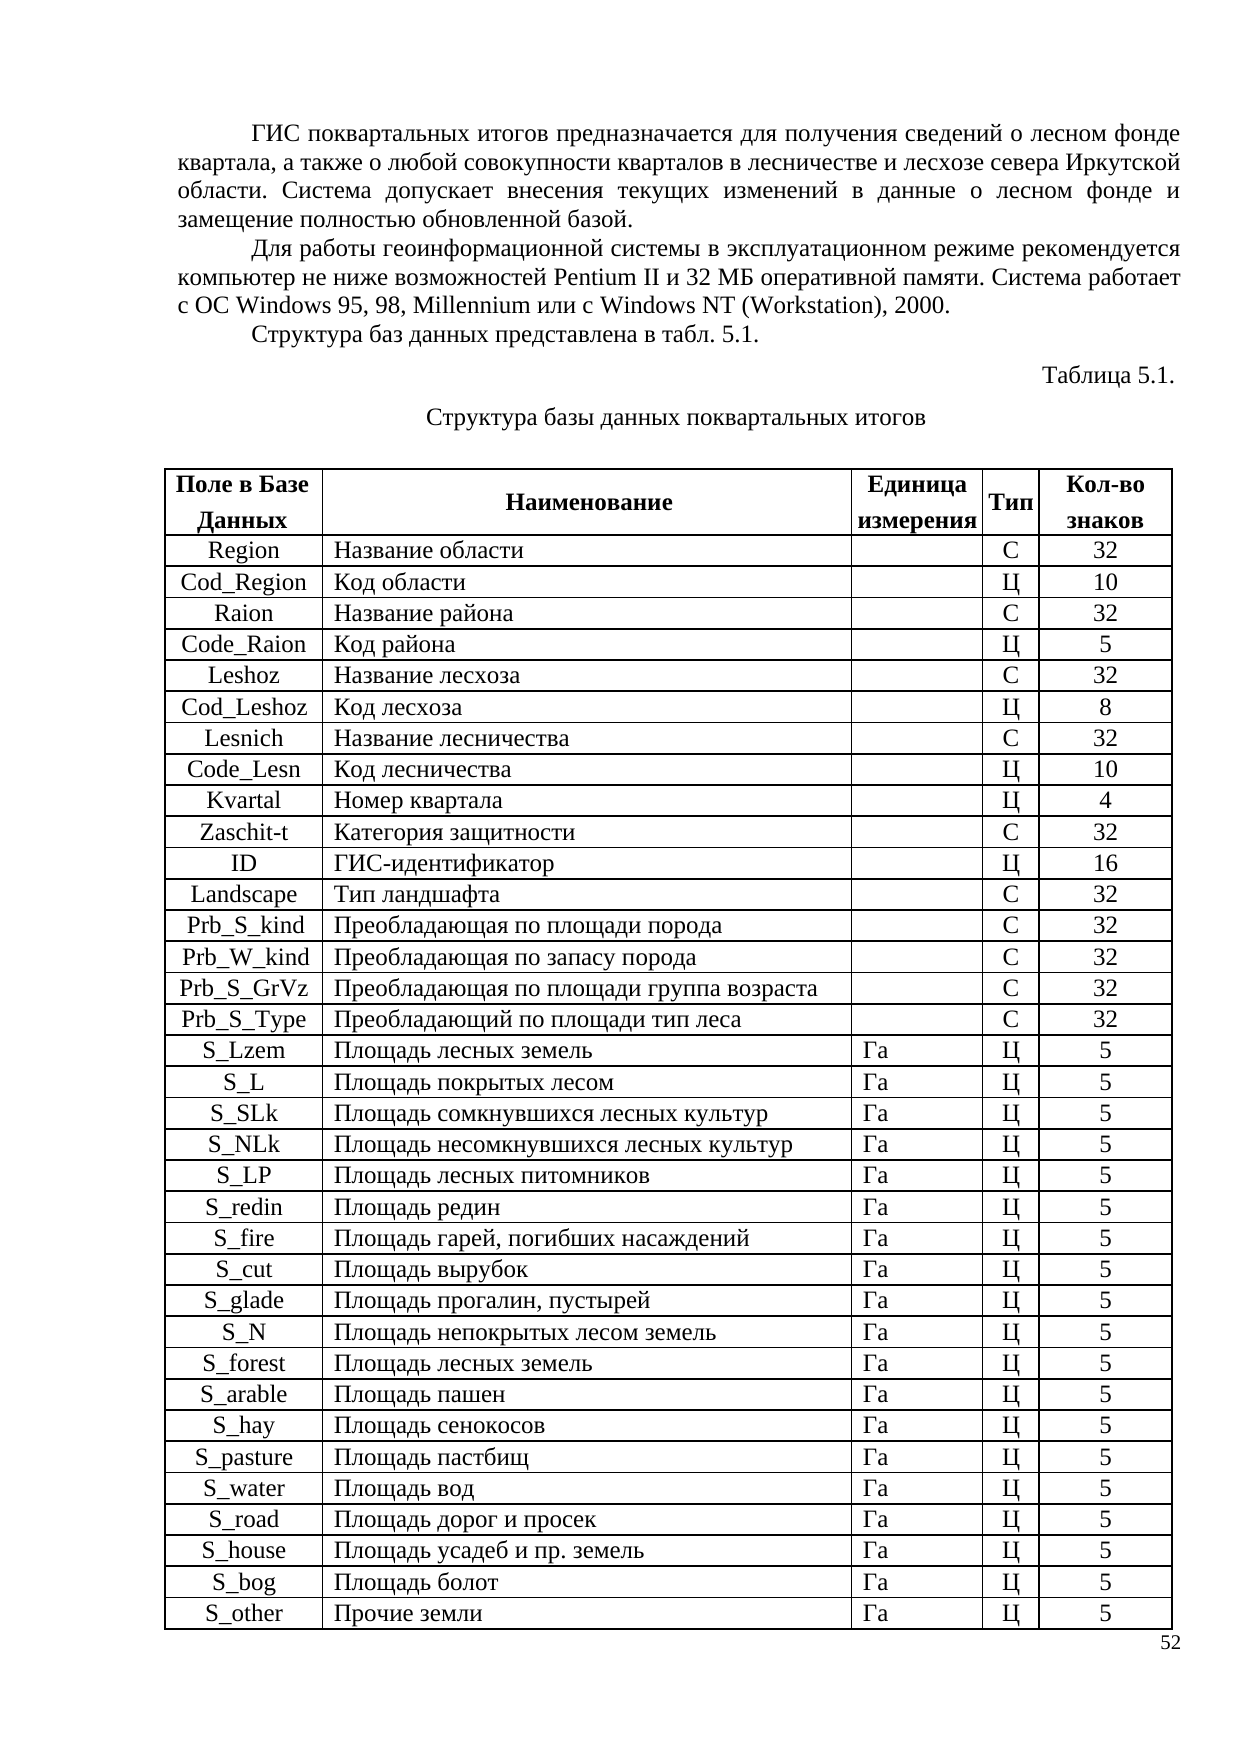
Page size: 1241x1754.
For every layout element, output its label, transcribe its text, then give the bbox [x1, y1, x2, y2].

table_cell S_LP [166, 1161, 322, 1190]
table_cell Га [852, 1567, 982, 1597]
table_cell Ц [983, 1192, 1038, 1222]
table_cell 5 [1040, 1317, 1171, 1347]
table_cell Площадь болот [323, 1567, 851, 1597]
subtitle Структура базы данных поквартальных итогов [177, 402, 1181, 431]
table_cell Ц [983, 1442, 1038, 1472]
table_cell 32 [1040, 942, 1171, 972]
table_cell S_arable [166, 1380, 322, 1409]
table_cell [852, 848, 982, 878]
table_cell Преобладающий по площади тип леса [323, 1005, 851, 1034]
table_cell Ц [983, 1036, 1038, 1065]
table_cell [852, 723, 982, 753]
table_cell Код лесничества [323, 755, 851, 784]
table_cell Га [852, 1161, 982, 1190]
table_cell S_forest [166, 1348, 322, 1378]
table_cell Преобладающая по площади группа возраста [323, 973, 851, 1003]
table_cell 5 [1040, 1098, 1171, 1128]
table_cell Площадь прогалин, пустырей [323, 1286, 851, 1315]
table_cell С [983, 661, 1038, 690]
table_cell [852, 536, 982, 565]
table_cell 5 [1040, 1286, 1171, 1315]
table_cell Площадь лесных питомников [323, 1161, 851, 1190]
table_cell С [983, 536, 1038, 565]
table_cell Категория защитности [323, 817, 851, 847]
table_cell Kvartal [166, 786, 322, 815]
table_cell S_L [166, 1067, 322, 1097]
table_cell Landscape [166, 880, 322, 909]
table_cell 4 [1040, 786, 1171, 815]
table_cell S_glade [166, 1286, 322, 1315]
table_cell 5 [1040, 630, 1171, 659]
table_cell Код лесхоза [323, 692, 851, 722]
table_cell [852, 786, 982, 815]
table_cell Ц [983, 1130, 1038, 1159]
table_cell Площадь лесных земель [323, 1036, 851, 1065]
table_cell Ц [983, 1598, 1038, 1628]
table_cell 5 [1040, 1036, 1171, 1065]
table_cell Prb_S_kind [166, 911, 322, 940]
table_cell Ц [983, 692, 1038, 722]
table_cell Га [852, 1036, 982, 1065]
table_cell Ц [983, 1567, 1038, 1597]
table_cell Га [852, 1067, 982, 1097]
table_cell Cod_Region [166, 567, 322, 597]
table_cell Площадь вод [323, 1473, 851, 1503]
table_cell S_road [166, 1505, 322, 1534]
table_cell Ц [983, 848, 1038, 878]
table_cell 5 [1040, 1411, 1171, 1440]
text ГИС поквартальных итогов предназначается для получения сведений о лесном фонде квартала, а также о любой совокупности кварталов в лесничестве и лесхозе севера Иркутской области. Система допускает внесения текущих изменений в данные о лесном фонде и замещение полностью обновленной базой. [177, 118, 1181, 233]
table_header Тип [983, 470, 1038, 534]
table_cell 5 [1040, 1380, 1171, 1409]
table_cell Cod_Leshoz [166, 692, 322, 722]
table_cell [852, 942, 982, 972]
table_cell Площадь усадеб и пр. земель [323, 1536, 851, 1565]
table_cell Площадь гарей, погибших насаждений [323, 1223, 851, 1253]
table_cell Площадь редин [323, 1192, 851, 1222]
table_cell Площадь лесных земель [323, 1348, 851, 1378]
table_cell Region [166, 536, 322, 565]
table_cell 32 [1040, 817, 1171, 847]
table_cell Ц [983, 1411, 1038, 1440]
table_cell 32 [1040, 723, 1171, 753]
table_cell 5 [1040, 1536, 1171, 1565]
table_cell Leshoz [166, 661, 322, 690]
table_cell [852, 567, 982, 597]
table_cell S_redin [166, 1192, 322, 1222]
table_cell С [983, 1005, 1038, 1034]
table_cell Га [852, 1348, 982, 1378]
table_cell Код района [323, 630, 851, 659]
table_cell Ц [983, 1317, 1038, 1347]
table_cell [852, 661, 982, 690]
table_cell Code_Lesn [166, 755, 322, 784]
table_cell 8 [1040, 692, 1171, 722]
table_cell 5 [1040, 1473, 1171, 1503]
table_cell Ц [983, 1223, 1038, 1253]
table_cell Название лесничества [323, 723, 851, 753]
table_cell [852, 755, 982, 784]
table_cell 5 [1040, 1442, 1171, 1472]
table_cell S_N [166, 1317, 322, 1347]
table_cell Код области [323, 567, 851, 597]
table_cell S_Lzem [166, 1036, 322, 1065]
table_cell Ц [983, 1161, 1038, 1190]
table_cell S_SLk [166, 1098, 322, 1128]
table_cell Га [852, 1411, 982, 1440]
table_cell Га [852, 1223, 982, 1253]
table_cell Ц [983, 1380, 1038, 1409]
table_cell 5 [1040, 1567, 1171, 1597]
text Таблица 5.1. [177, 361, 1181, 389]
table_cell S_bog [166, 1567, 322, 1597]
table_cell ID [166, 848, 322, 878]
table_cell Площадь несомкнувшихся лесных культур [323, 1130, 851, 1159]
table_cell Га [852, 1598, 982, 1628]
table_cell 16 [1040, 848, 1171, 878]
table_cell 5 [1040, 1505, 1171, 1534]
table_cell 5 [1040, 1598, 1171, 1628]
table_cell [852, 911, 982, 940]
table_cell Ц [983, 1536, 1038, 1565]
table_header Наименование [323, 470, 851, 534]
table_cell Raion [166, 598, 322, 628]
table_cell Га [852, 1255, 982, 1284]
table_cell S_water [166, 1473, 322, 1503]
table_cell Га [852, 1317, 982, 1347]
table_cell Название лесхоза [323, 661, 851, 690]
table_cell Ц [983, 1067, 1038, 1097]
table_cell С [983, 880, 1038, 909]
table_cell 32 [1040, 598, 1171, 628]
table_cell Га [852, 1286, 982, 1315]
table_cell Ц [983, 1473, 1038, 1503]
table_cell 32 [1040, 880, 1171, 909]
table_cell Code_Raion [166, 630, 322, 659]
table_cell Площадь непокрытых лесом земель [323, 1317, 851, 1347]
table_header Единица измерения [852, 470, 982, 534]
table_cell Ц [983, 786, 1038, 815]
table_cell ГИС-идентификатор [323, 848, 851, 878]
table_cell 32 [1040, 536, 1171, 565]
table_cell Ц [983, 1098, 1038, 1128]
table_cell Название области [323, 536, 851, 565]
table_cell S_house [166, 1536, 322, 1565]
table_cell С [983, 723, 1038, 753]
table_cell 5 [1040, 1067, 1171, 1097]
table_cell С [983, 598, 1038, 628]
table_header Поле в Базе Данных [166, 470, 322, 534]
table_cell 5 [1040, 1223, 1171, 1253]
table_cell S_other [166, 1598, 322, 1628]
table_cell Название района [323, 598, 851, 628]
table_cell Площадь дорог и просек [323, 1505, 851, 1534]
table_cell S_fire [166, 1223, 322, 1253]
table_cell Прочие земли [323, 1598, 851, 1628]
table_cell 5 [1040, 1348, 1171, 1378]
table_cell Prb_S_GrVz [166, 973, 322, 1003]
table_cell С [983, 911, 1038, 940]
table_cell Площадь пастбищ [323, 1442, 851, 1472]
table_cell Га [852, 1380, 982, 1409]
table_cell [852, 630, 982, 659]
table_cell S_NLk [166, 1130, 322, 1159]
table_cell Ц [983, 1348, 1038, 1378]
table_cell Ц [983, 1255, 1038, 1284]
table_cell Prb_S_Type [166, 1005, 322, 1034]
table_cell Ц [983, 755, 1038, 784]
table_cell Lesnich [166, 723, 322, 753]
table_cell S_hay [166, 1411, 322, 1440]
table_cell Zaschit-t [166, 817, 322, 847]
table_cell Га [852, 1192, 982, 1222]
table_cell C [983, 817, 1038, 847]
table_cell 5 [1040, 1192, 1171, 1222]
table_cell Га [852, 1473, 982, 1503]
table_cell 32 [1040, 973, 1171, 1003]
table_cell Площадь вырубок [323, 1255, 851, 1284]
table_cell Площадь сомкнувшихся лесных культур [323, 1098, 851, 1128]
table_cell 32 [1040, 911, 1171, 940]
table_cell С [983, 942, 1038, 972]
table_cell 32 [1040, 1005, 1171, 1034]
table_cell Ц [983, 630, 1038, 659]
table_cell Га [852, 1505, 982, 1534]
table_cell Га [852, 1442, 982, 1472]
table_cell 10 [1040, 755, 1171, 784]
table_cell 5 [1040, 1130, 1171, 1159]
table_cell Номер квартала [323, 786, 851, 815]
table_cell [852, 1005, 982, 1034]
text Для работы геоинформационной системы в эксплуатационном режиме рекомендуется компьютер не ниже возможностей Pentium II и 32 МБ оперативной памяти. Система работает с ОС Windows 95, 98, Millennium или с Windows NT (Workstation), 2000. [177, 233, 1181, 319]
table_header Кол-во знаков [1040, 470, 1171, 534]
table_cell [852, 598, 982, 628]
table_cell Га [852, 1098, 982, 1128]
table_cell С [983, 973, 1038, 1003]
table_cell Га [852, 1536, 982, 1565]
table_cell 10 [1040, 567, 1171, 597]
table_cell Площадь сенокосов [323, 1411, 851, 1440]
table_cell S_pasture [166, 1442, 322, 1472]
table_cell Тип ландшафта [323, 880, 851, 909]
table_cell 32 [1040, 661, 1171, 690]
table_cell 5 [1040, 1255, 1171, 1284]
table_cell Ц [983, 567, 1038, 597]
table_cell Ц [983, 1505, 1038, 1534]
table_cell Ц [983, 1286, 1038, 1315]
table_cell Преобладающая по площади порода [323, 911, 851, 940]
table_cell Га [852, 1130, 982, 1159]
table_cell [852, 692, 982, 722]
table_cell Prb_W_kind [166, 942, 322, 972]
table_cell Площадь пашен [323, 1380, 851, 1409]
table_cell Площадь покрытых лесом [323, 1067, 851, 1097]
table_cell S_cut [166, 1255, 322, 1284]
table_cell [852, 973, 982, 1003]
text Структура баз данных представлена в табл. 5.1. [177, 319, 1181, 348]
table_cell [852, 880, 982, 909]
table_cell [852, 817, 982, 847]
table_cell 5 [1040, 1161, 1171, 1190]
table_cell Преобладающая по запасу порода [323, 942, 851, 972]
